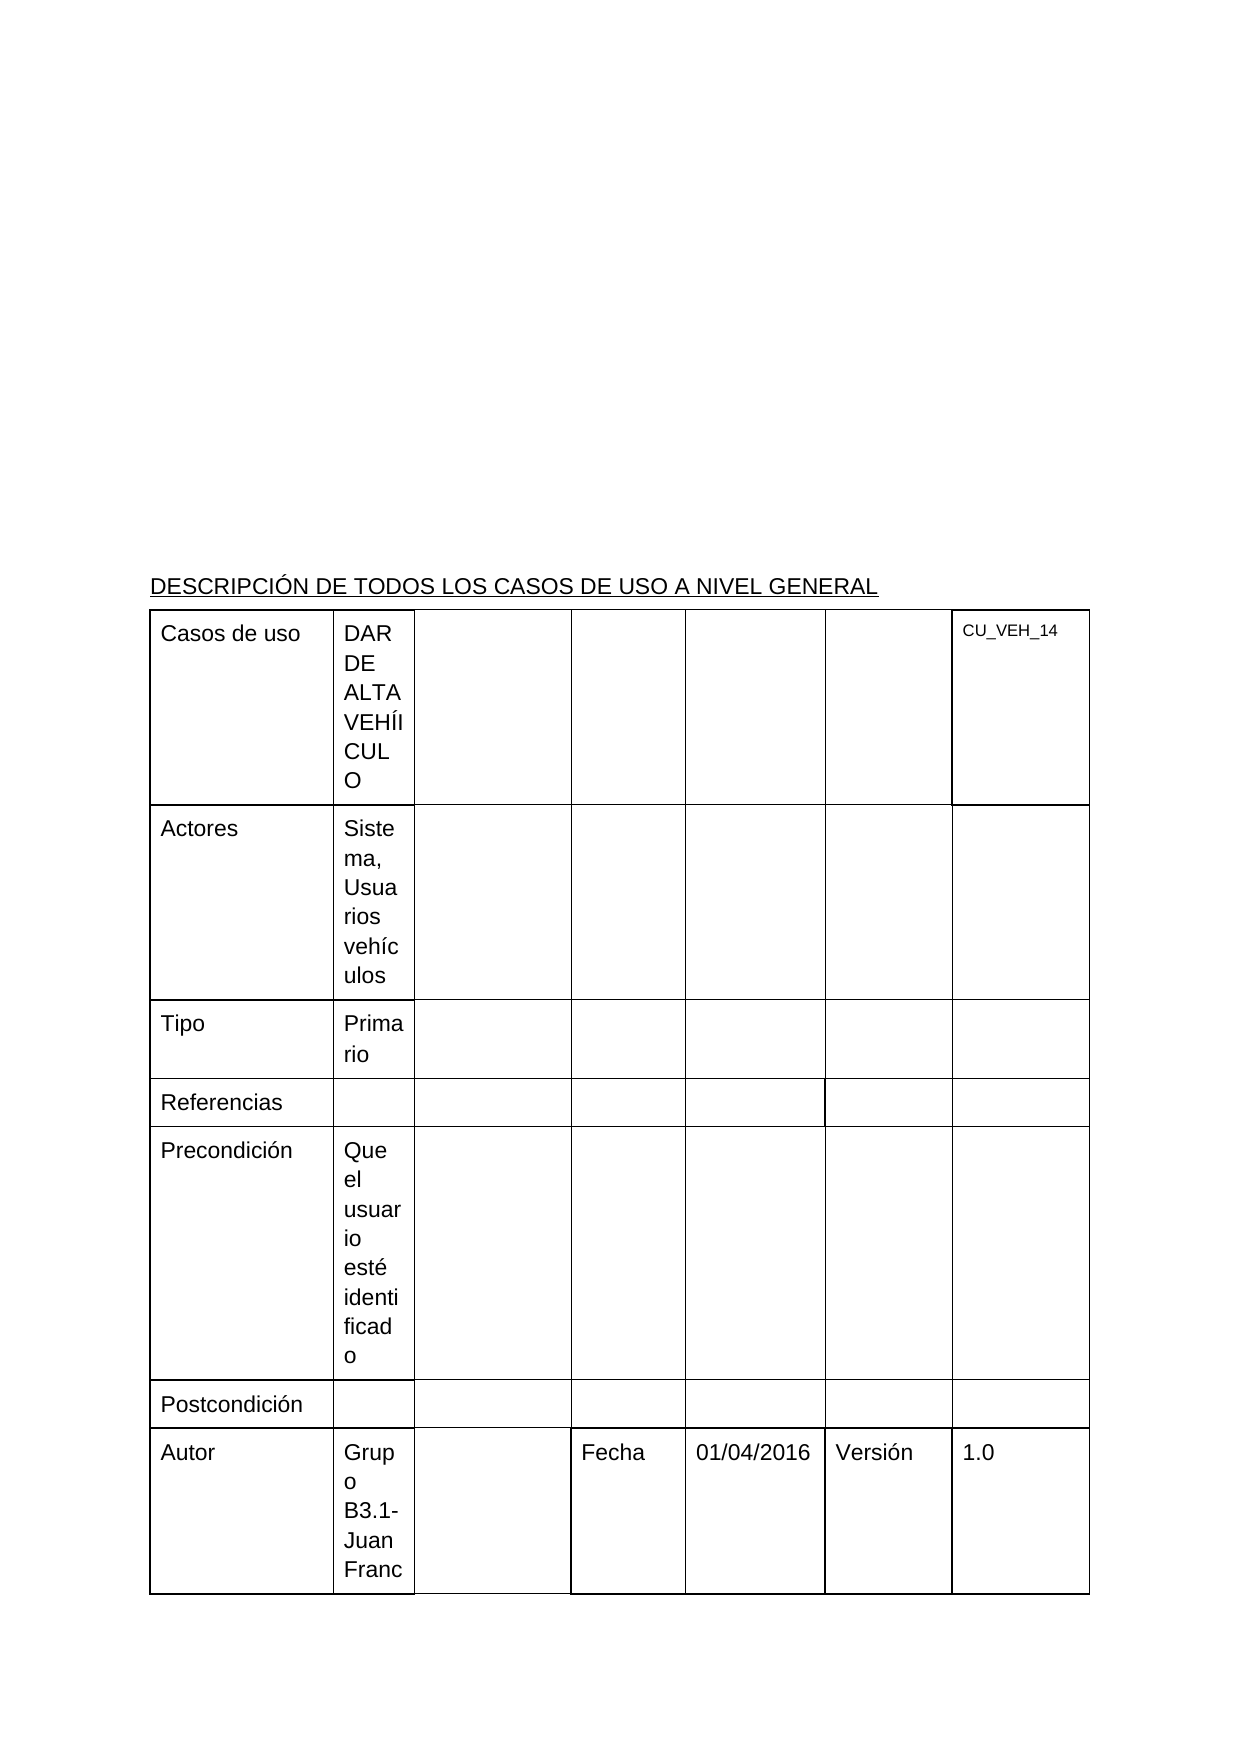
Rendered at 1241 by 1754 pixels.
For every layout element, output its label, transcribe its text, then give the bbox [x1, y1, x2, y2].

table_cell [572, 1000, 685, 1078]
table_cell [415, 1428, 570, 1593]
table_cell [572, 1380, 685, 1427]
table_cell [572, 1079, 685, 1126]
table_cell Sistema, Usuarios vehículos [334, 806, 414, 999]
table_cell 01/04/2016 [686, 1429, 824, 1593]
table_header CU_VEH_14 [953, 611, 1089, 804]
table_cell [415, 1079, 571, 1126]
table_cell [415, 1000, 571, 1078]
table_cell [953, 1079, 1089, 1126]
table_cell Tipo [151, 1001, 333, 1078]
table_cell Primario [334, 1001, 414, 1078]
table_cell Actores [151, 806, 333, 999]
table_cell Fecha [572, 1429, 685, 1593]
table_cell [334, 1079, 414, 1126]
table_cell [572, 805, 685, 999]
table_cell [686, 1380, 825, 1427]
table_cell [826, 1127, 952, 1379]
table_cell Referencias [151, 1079, 333, 1126]
table_cell [826, 1000, 952, 1078]
table_cell Grupo B3.1-Juan Franc [334, 1429, 414, 1593]
table_cell [953, 1000, 1089, 1078]
table_cell Precondición [151, 1127, 333, 1379]
table_header [572, 610, 685, 804]
table_cell Autor [151, 1429, 333, 1593]
table_cell [686, 1000, 825, 1078]
table_header [826, 610, 951, 804]
table_cell [953, 1380, 1089, 1427]
table_cell 1.0 [953, 1429, 1089, 1593]
table_header [686, 610, 825, 804]
table_cell [415, 1380, 571, 1427]
table_cell [572, 1127, 685, 1379]
table_cell [826, 1380, 952, 1427]
table_cell [415, 1127, 571, 1379]
table_cell [686, 805, 825, 999]
table_cell [415, 805, 571, 999]
table_cell [334, 1381, 414, 1427]
table_cell [953, 1127, 1089, 1379]
table_header [415, 610, 571, 804]
table_cell Postcondición [151, 1381, 333, 1427]
table_cell [686, 1127, 825, 1379]
table_cell [826, 1079, 952, 1126]
table_cell [826, 805, 952, 999]
table_header DAR DE ALTA VEHÍICULO [334, 611, 414, 804]
table_cell [953, 806, 1089, 999]
table_cell Que el usuario esté identificado [334, 1127, 414, 1379]
table_header Casos de uso [151, 611, 333, 804]
text DESCRIPCIÓN DE TODOS LOS CASOS DE USO A NIVEL GENERAL [150, 574, 1091, 599]
table_cell Versión [826, 1429, 951, 1593]
table_cell [686, 1079, 824, 1126]
